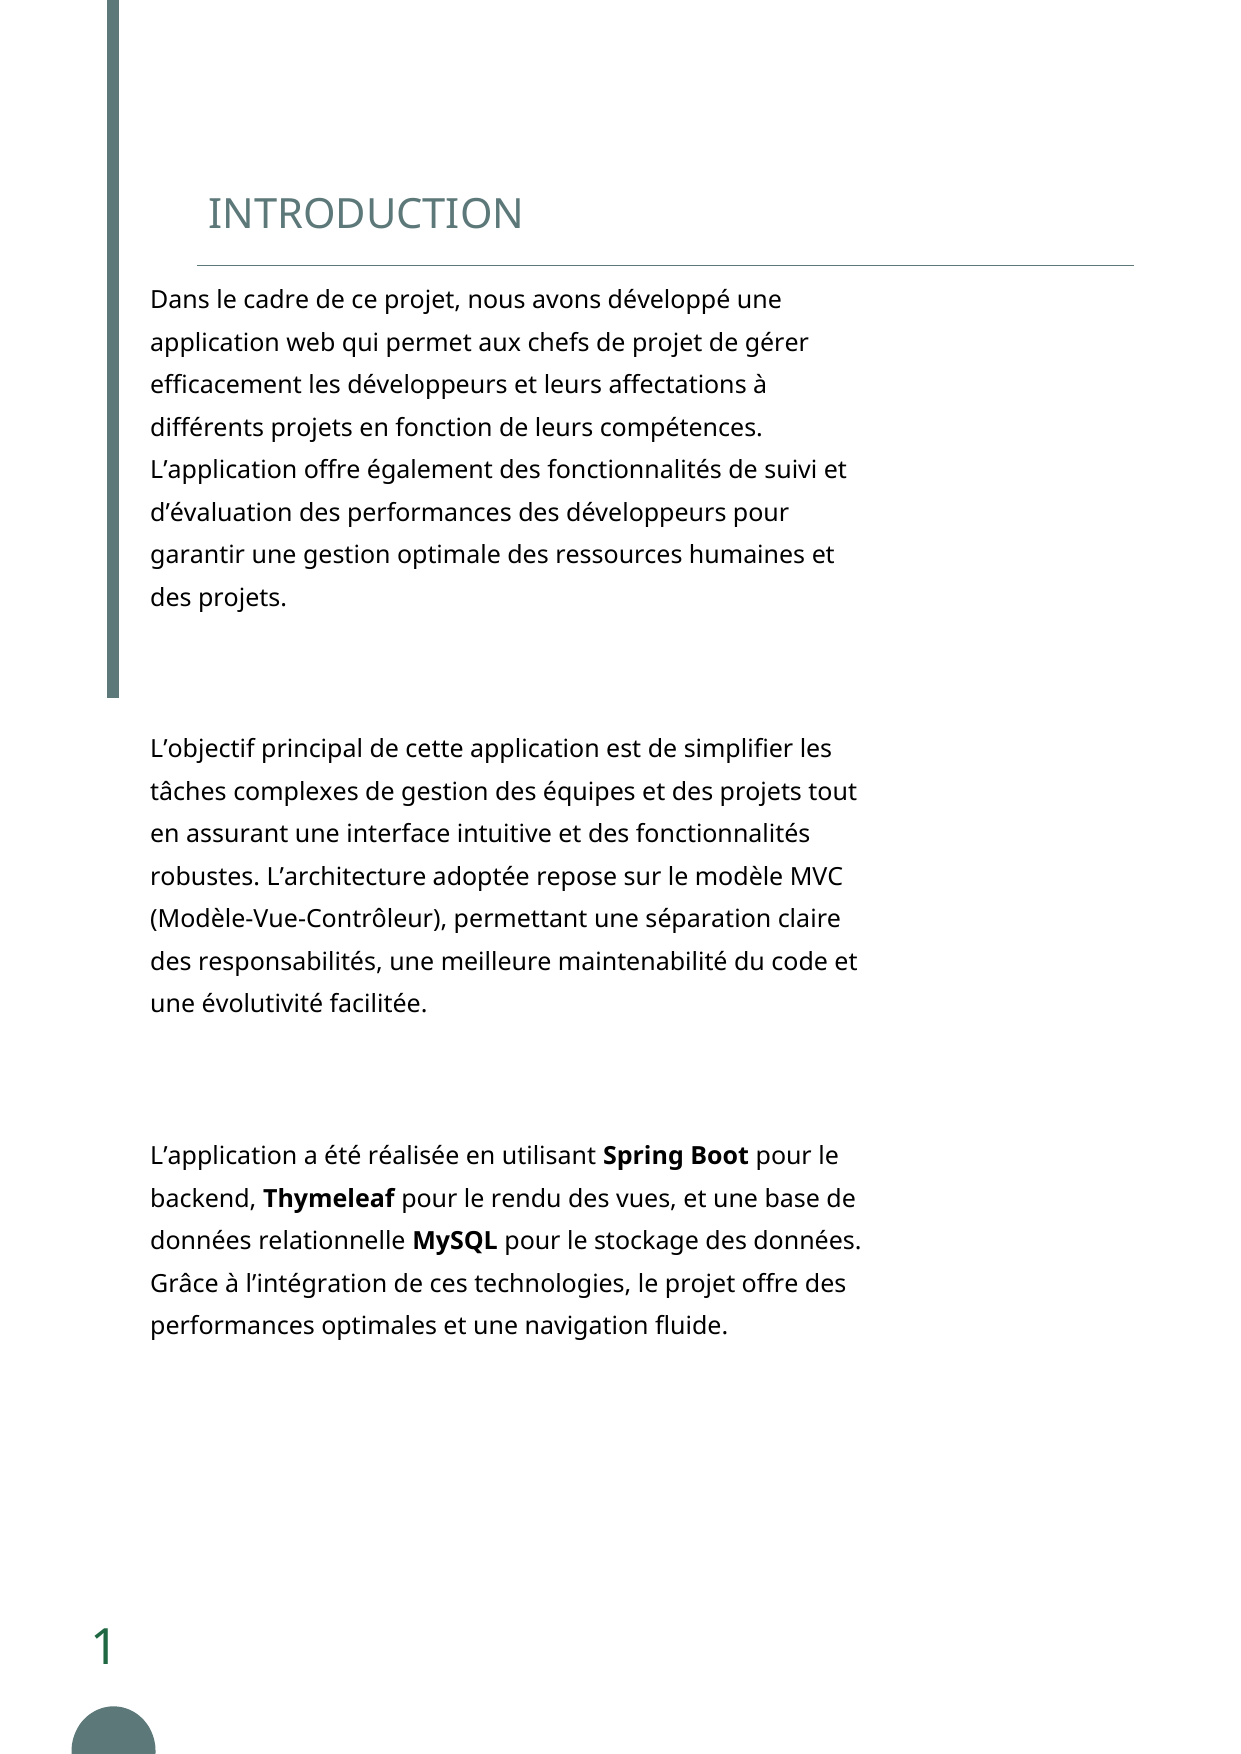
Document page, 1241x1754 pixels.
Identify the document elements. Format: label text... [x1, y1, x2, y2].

text L’objectif principal de cette application est de simplifier les tâches complexes de gestion des équipes et des projets tout en assurant une interface intuitive et des fonctionnalités robustes. L’architecture adoptée repose sur le modèle MVC (Modèle-Vue-Contrôleur), permettant une séparation claire des responsabilités, une meilleure maintenabilité du code et une évolutivité facilitée. [150, 731, 865, 1020]
text L’application a été réalisée en utilisant Spring Boot pour le backend, Thymeleaf pour le rendu des vues, et une base de données relationnelle MySQL pour le stockage des données. Grâce à l’intégration de ces technologies, le projet offre des performances optimales et une navigation fluide. [150, 1138, 865, 1342]
text Dans le cadre de ce projet, nous avons développé une application web qui permet aux chefs de projet de gérer efficacement les développeurs et leurs affectations à différents projets en fonction de leurs compétences. L’application offre également des fonctionnalités de suivi et d’évaluation des performances des développeurs pour garantir une gestion optimale des ressources humaines et des projets. [150, 282, 865, 613]
table_header introduction [197, 171, 1134, 265]
